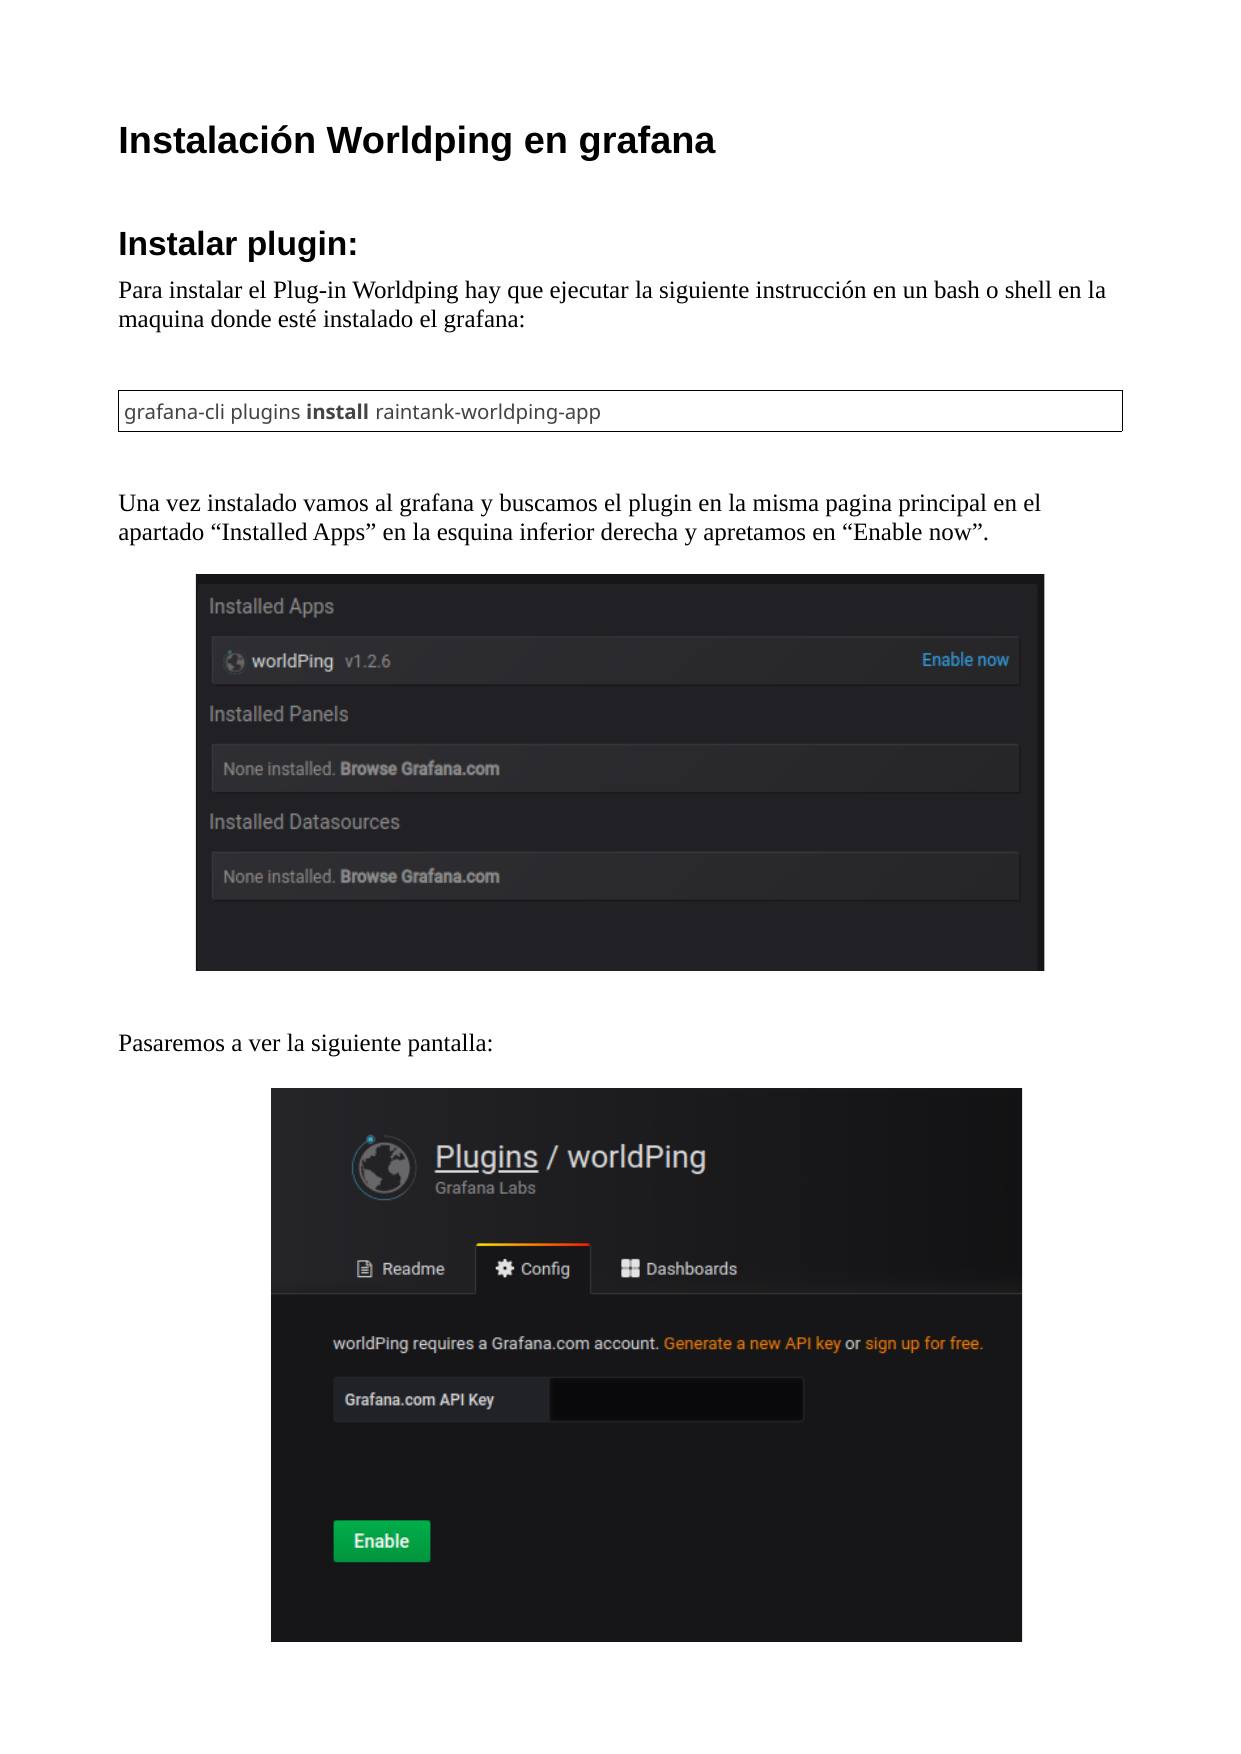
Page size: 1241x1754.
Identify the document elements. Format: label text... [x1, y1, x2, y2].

text Para instalar el Plug-in Worldping hay que ejecutar la siguiente instrucción en un bash o shell en la maquina donde esté instalado el grafana: [118, 275, 1122, 332]
text Una vez instalado vamos al grafana y buscamos el plugin en la misma pagina principal en el apartado “Installed Apps” en la esquina inferior derecha y apretamos en “Enable now”. [118, 488, 1122, 546]
subtitle Instalar plugin: [118, 224, 1122, 262]
text Pasaremos a ver la siguiente pantalla: [118, 1028, 1122, 1057]
subtitle Instalación Worldping en grafana [118, 118, 1122, 162]
table_header grafana-cli plugins install raintank-worldping-app [119, 391, 1122, 431]
picture [271, 1088, 1023, 1642]
picture [195, 574, 1045, 971]
